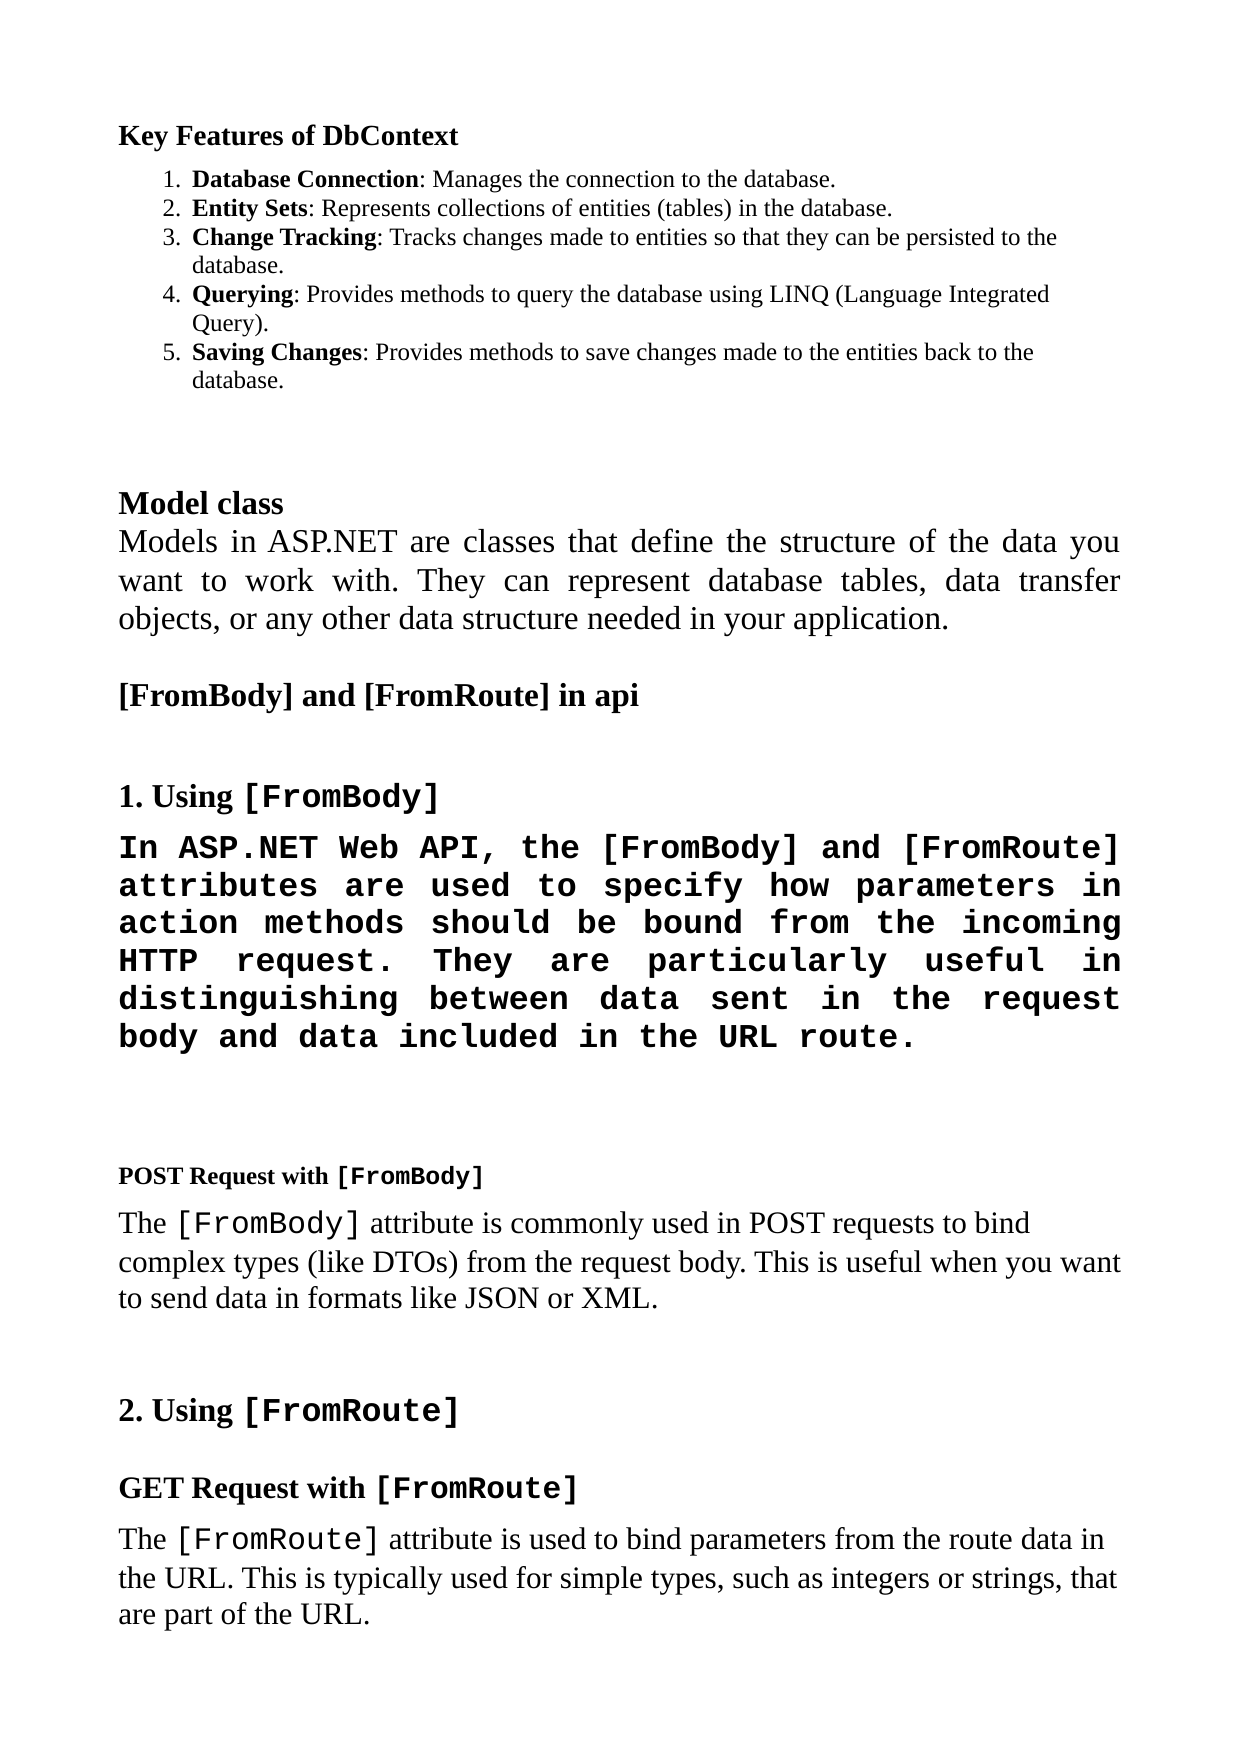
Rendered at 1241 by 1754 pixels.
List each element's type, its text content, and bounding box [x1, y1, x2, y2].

text In ASP.NET Web API, the [FromBody] and [FromRoute] attributes are used to specify how parameters in action methods should be bound from the incoming HTTP request. They are particularly useful in distinguishing between data sent in the request body and data included in the URL route. [118, 830, 1122, 1057]
subtitle Key Features of DbContext [118, 118, 1122, 152]
list Querying: Provides methods to query the database using LINQ (Language Integrated Query). [162, 279, 1122, 337]
subtitle GET Request with [FromRoute] [118, 1469, 1122, 1508]
text Models in ASP.NET are classes that define the structure of the data you want to work with. They can represent database tables, data transfer objects, or any other data structure needed in your application. [118, 522, 1122, 637]
text The [FromRoute] attribute is used to bind parameters from the route data in the URL. This is typically used for simple types, such as integers or strings, that are part of the URL. [118, 1520, 1122, 1631]
text [FromBody] and [FromRoute] in api [118, 675, 1122, 713]
list Change Tracking: Tracks changes made to entities so that they can be persisted to the database. [162, 222, 1122, 279]
subtitle 2. Using [FromRoute] [118, 1391, 1122, 1432]
list Saving Changes: Provides methods to save changes made to the entities back to the database. [162, 337, 1122, 394]
subtitle POST Request with [FromBody] [118, 1161, 1122, 1192]
text The [FromBody] attribute is commonly used in POST requests to bind complex types (like DTOs) from the request body. This is useful when you want to send data in formats like JSON or XML. [118, 1204, 1122, 1315]
list Entity Sets: Represents collections of entities (tables) in the database. [162, 193, 1122, 222]
text Model class [118, 483, 1122, 522]
subtitle 1. Using [FromBody] [118, 777, 1122, 818]
list Database Connection: Manages the connection to the database. [162, 164, 1122, 193]
